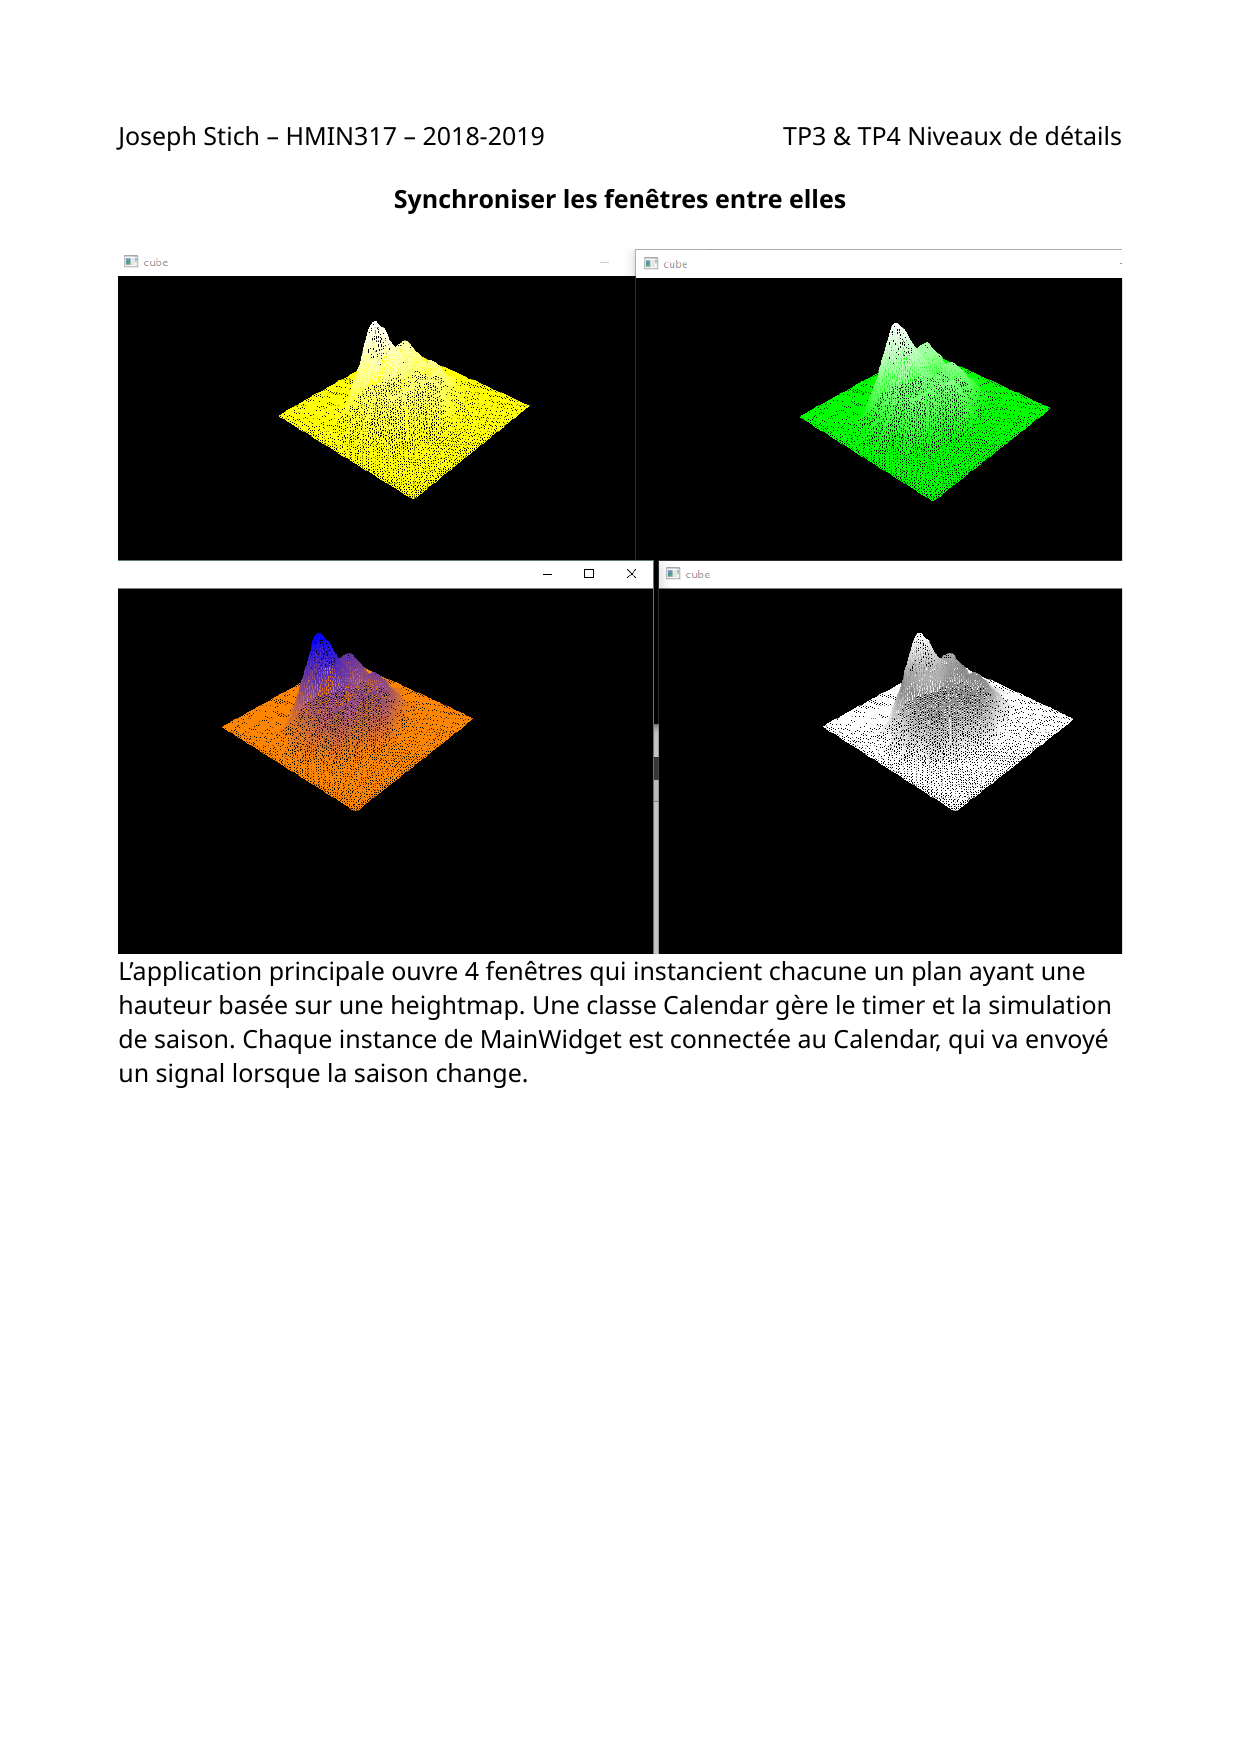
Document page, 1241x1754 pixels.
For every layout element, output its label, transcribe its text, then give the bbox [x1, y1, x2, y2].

picture [118, 249, 1123, 954]
text L’application principale ouvre 4 fenêtres qui instancient chacune un plan ayant une hauteur basée sur une heightmap. Une classe Calendar gère le timer et la simulation de saison. Chaque instance de MainWidget est connectée au Calendar, qui va envoyé un signal lorsque la saison change. [118, 954, 1122, 1089]
text Synchroniser les fenêtres entre elles [118, 182, 1122, 216]
